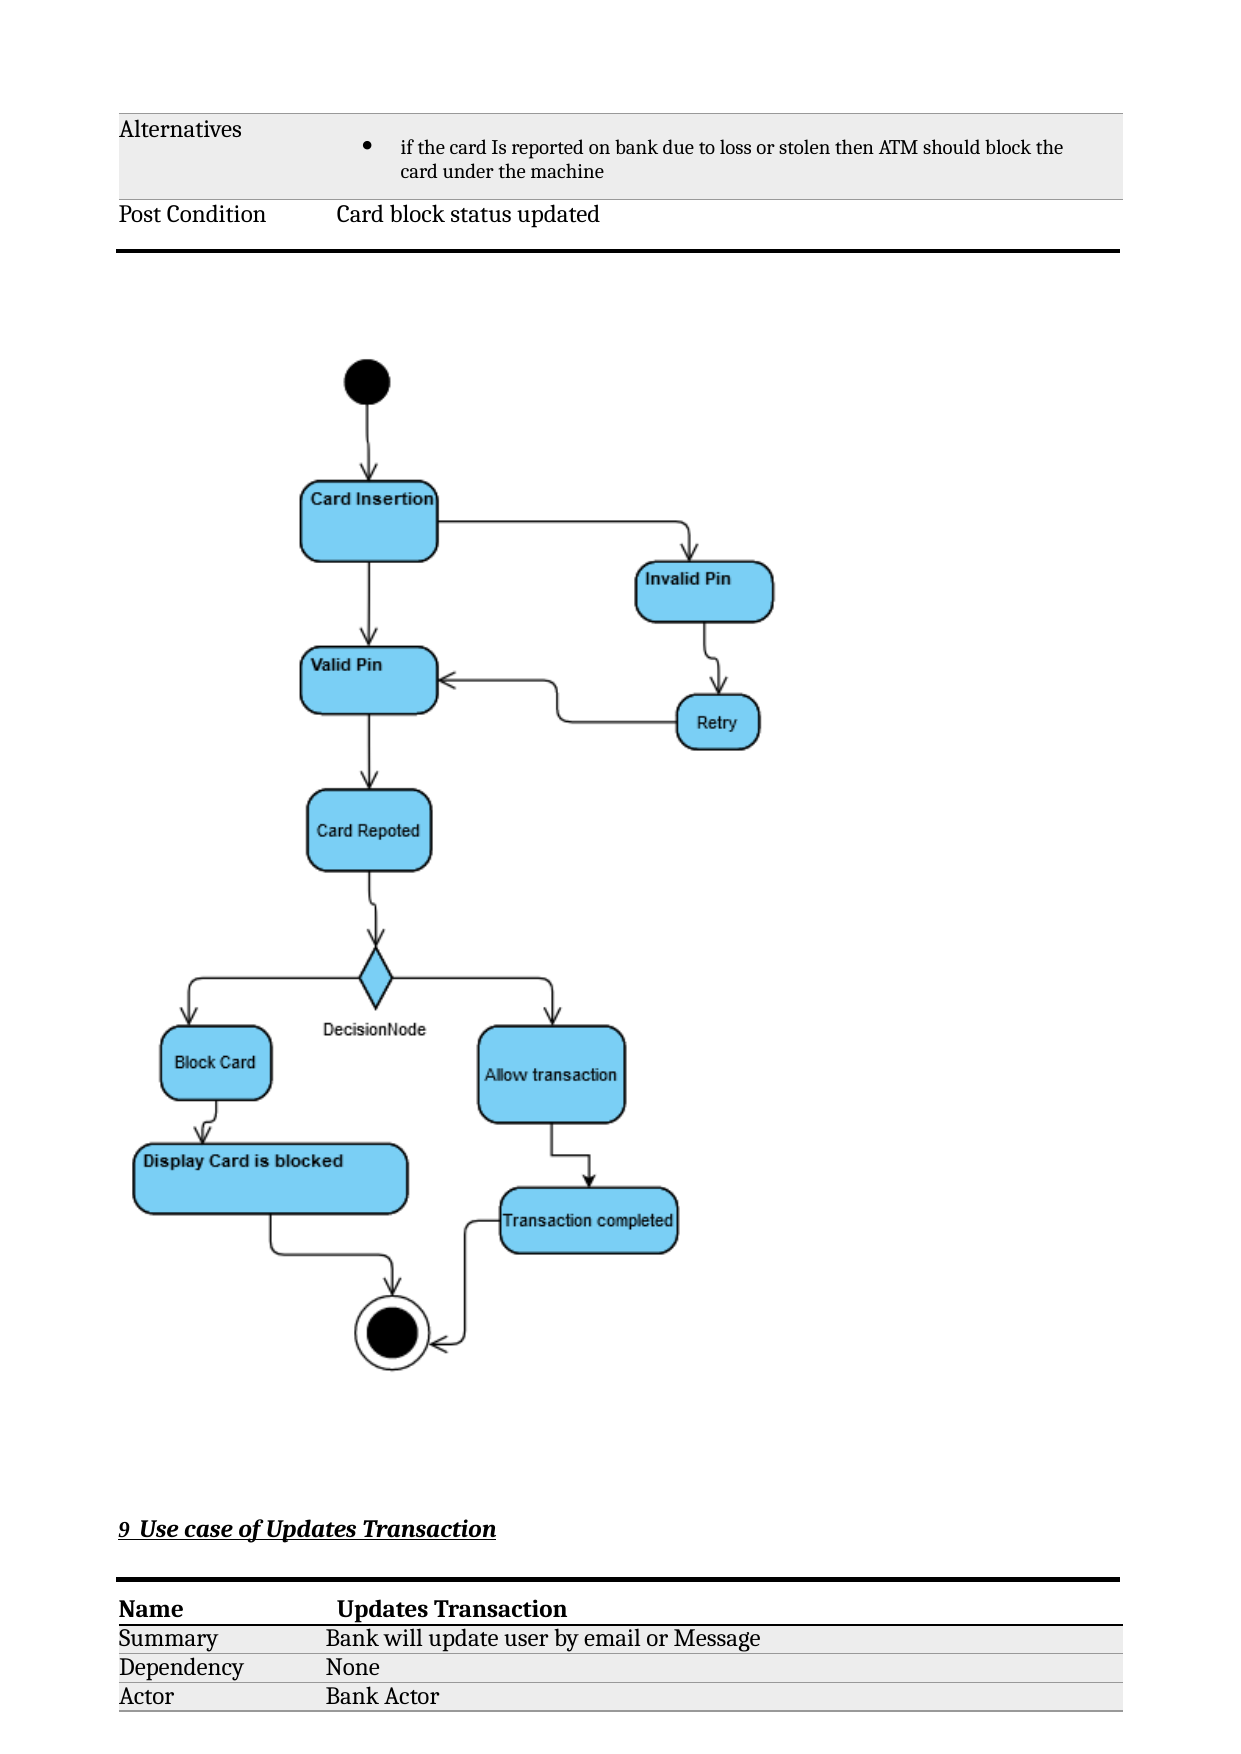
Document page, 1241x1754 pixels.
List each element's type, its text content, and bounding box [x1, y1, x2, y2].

table_cell Bank Actor [298, 1683, 1123, 1710]
text Post Condition Card block status updated [118, 200, 1134, 229]
table_header Bank will update user by email or Message [298, 1626, 1123, 1653]
table_cell Alternatives [119, 114, 298, 199]
table_cell Actor [119, 1683, 298, 1710]
table_header Summary [119, 1626, 298, 1653]
table_cell if the card Is reported on bank due to loss or stolen then ATM should block the card under the machine [298, 114, 1123, 199]
text Name Updates Transaction [118, 1595, 1134, 1624]
table_cell Dependency [119, 1654, 298, 1681]
table_cell None [298, 1654, 1123, 1681]
list Use case of Updates Transaction [118, 1514, 1134, 1543]
picture [106, 348, 827, 1391]
